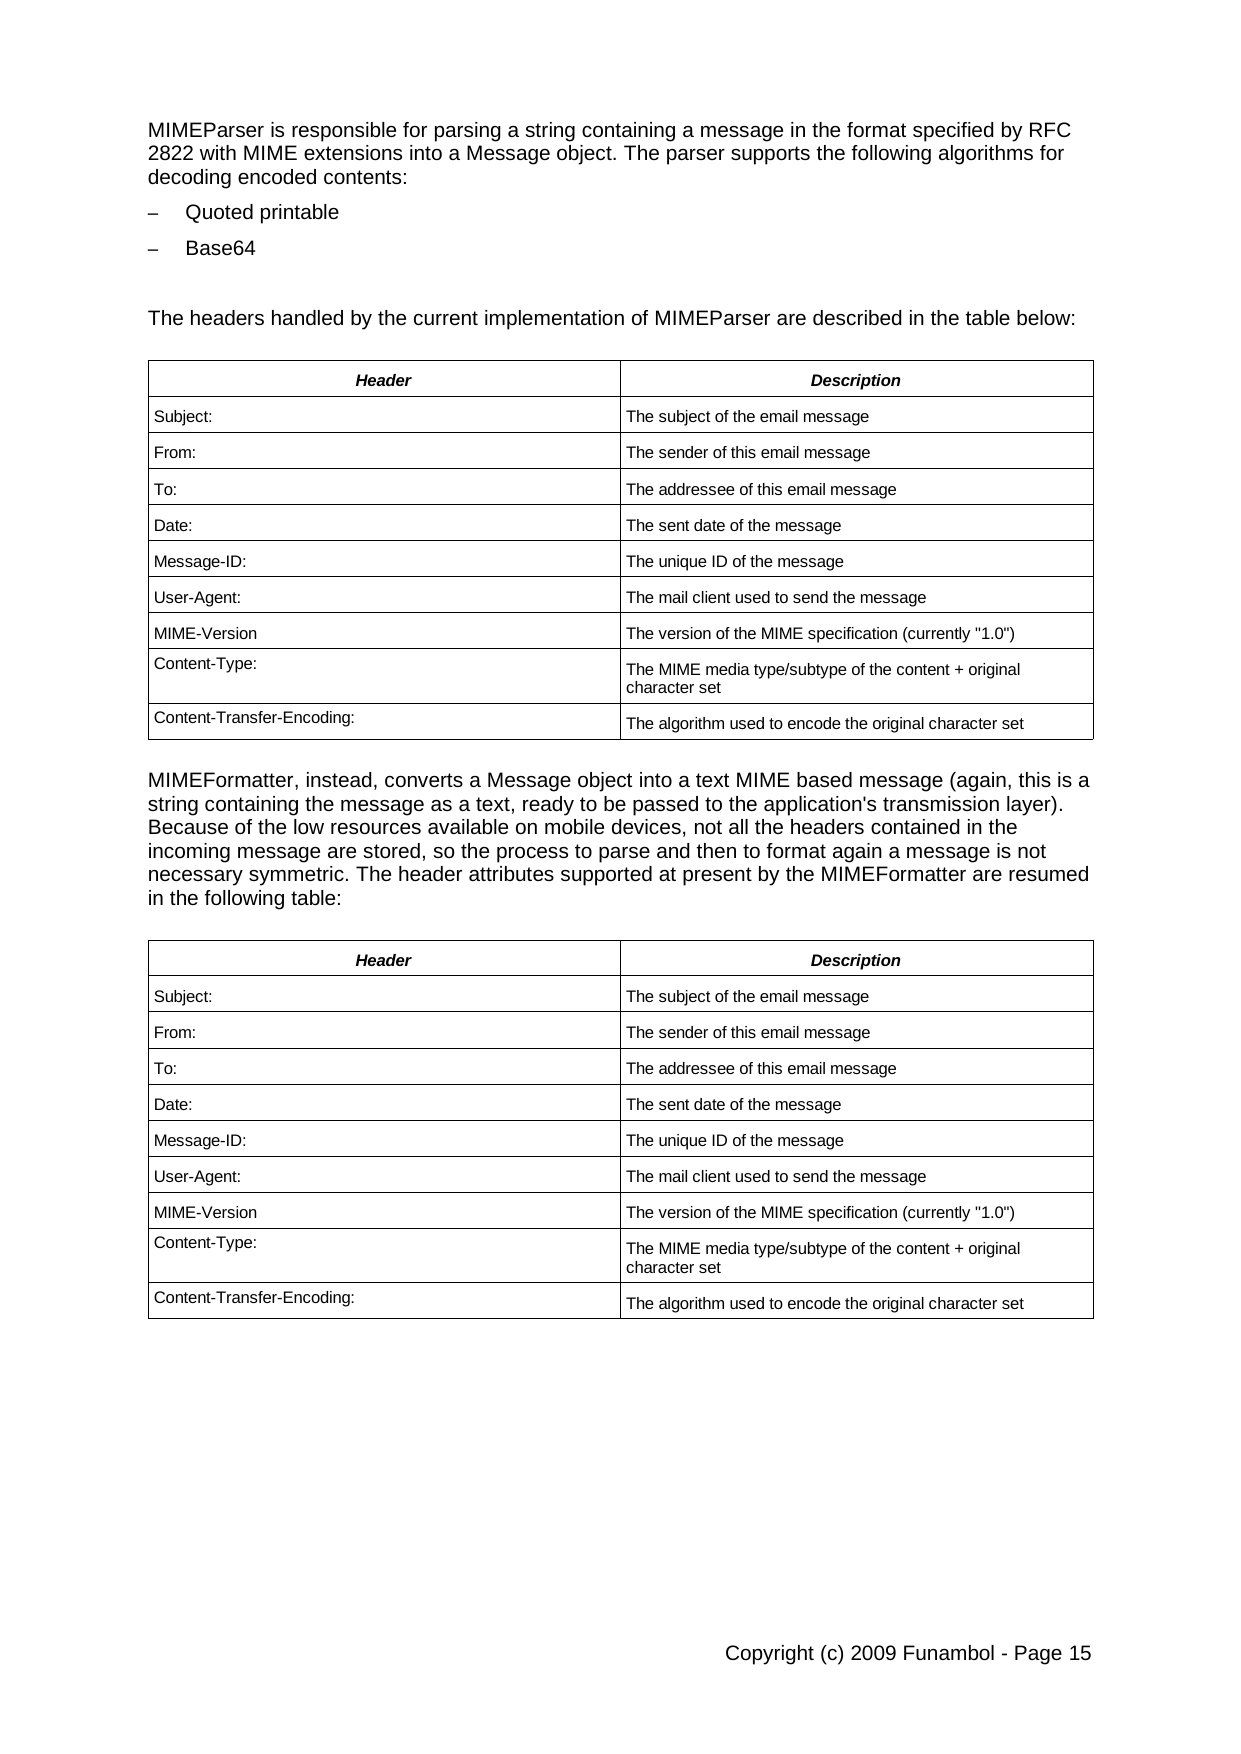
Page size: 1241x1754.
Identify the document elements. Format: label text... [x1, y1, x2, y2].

table_cell MIME-Version [149, 613, 620, 648]
table_cell The sender of this email message [621, 433, 1093, 468]
table_cell The sender of this email message [621, 1012, 1093, 1048]
table_cell The addressee of this email message [621, 469, 1093, 504]
table_cell Date: [149, 1085, 620, 1120]
table_cell The algorithm used to encode the original character set [621, 704, 1093, 739]
table_cell User-Agent: [149, 577, 620, 612]
list Base64 [148, 236, 1093, 259]
table_cell Content-Type: [149, 1229, 620, 1282]
table_cell Date: [149, 505, 620, 540]
table_cell The sent date of the message [621, 1085, 1093, 1120]
table_cell User-Agent: [149, 1157, 620, 1192]
table_cell The subject of the email message [621, 397, 1093, 432]
table_cell The MIME media type/subtype of the content + original character set [621, 1229, 1093, 1282]
table_header Header [149, 941, 620, 975]
table_cell The version of the MIME specification (currently "1.0") [621, 1193, 1093, 1228]
list Quoted printable [148, 201, 1093, 224]
text MIMEParser is responsible for parsing a string containing a message in the format specified by RFC 2822 with MIME extensions into a Message object. The parser supports the following algorithms for decoding encoded contents: [148, 118, 1093, 189]
table_cell To: [149, 469, 620, 504]
table_cell The addressee of this email message [621, 1049, 1093, 1084]
table_cell From: [149, 433, 620, 468]
table_cell The unique ID of the message [621, 541, 1093, 576]
table_cell Content-Transfer-Encoding: [149, 704, 620, 739]
table_cell The version of the MIME specification (currently "1.0") [621, 613, 1093, 648]
table_cell The mail client used to send the message [621, 1157, 1093, 1192]
table_cell The subject of the email message [621, 976, 1093, 1011]
table_cell From: [149, 1012, 620, 1048]
table_cell Content-Type: [149, 649, 620, 703]
table_cell Subject: [149, 976, 620, 1011]
table_cell Message-ID: [149, 1121, 620, 1156]
table_cell To: [149, 1049, 620, 1084]
table_cell MIME-Version [149, 1193, 620, 1228]
table_cell The unique ID of the message [621, 1121, 1093, 1156]
table_cell The algorithm used to encode the original character set [621, 1283, 1093, 1318]
table_cell The sent date of the message [621, 505, 1093, 540]
table_cell The mail client used to send the message [621, 577, 1093, 612]
table_cell Message-ID: [149, 541, 620, 576]
table_header Description [621, 361, 1093, 396]
table_header Description [621, 941, 1093, 975]
table_header Header [149, 361, 620, 396]
table_cell Subject: [149, 397, 620, 432]
text MIMEFormatter, instead, converts a Message object into a text MIME based message (again, this is a string containing the message as a text, ready to be passed to the application's transmission layer). Because of the low resources available on mobile devices, not all the headers contained in the incoming message are stored, so the process to parse and then to format again a message is not necessary symmetric. The header attributes supported at present by the MIMEFormatter are resumed in the following table: [148, 769, 1093, 910]
text The headers handled by the current implementation of MIMEParser are described in the table below: [148, 307, 1093, 330]
table_cell Content-Transfer-Encoding: [149, 1283, 620, 1318]
table_cell The MIME media type/subtype of the content + original character set [621, 649, 1093, 703]
